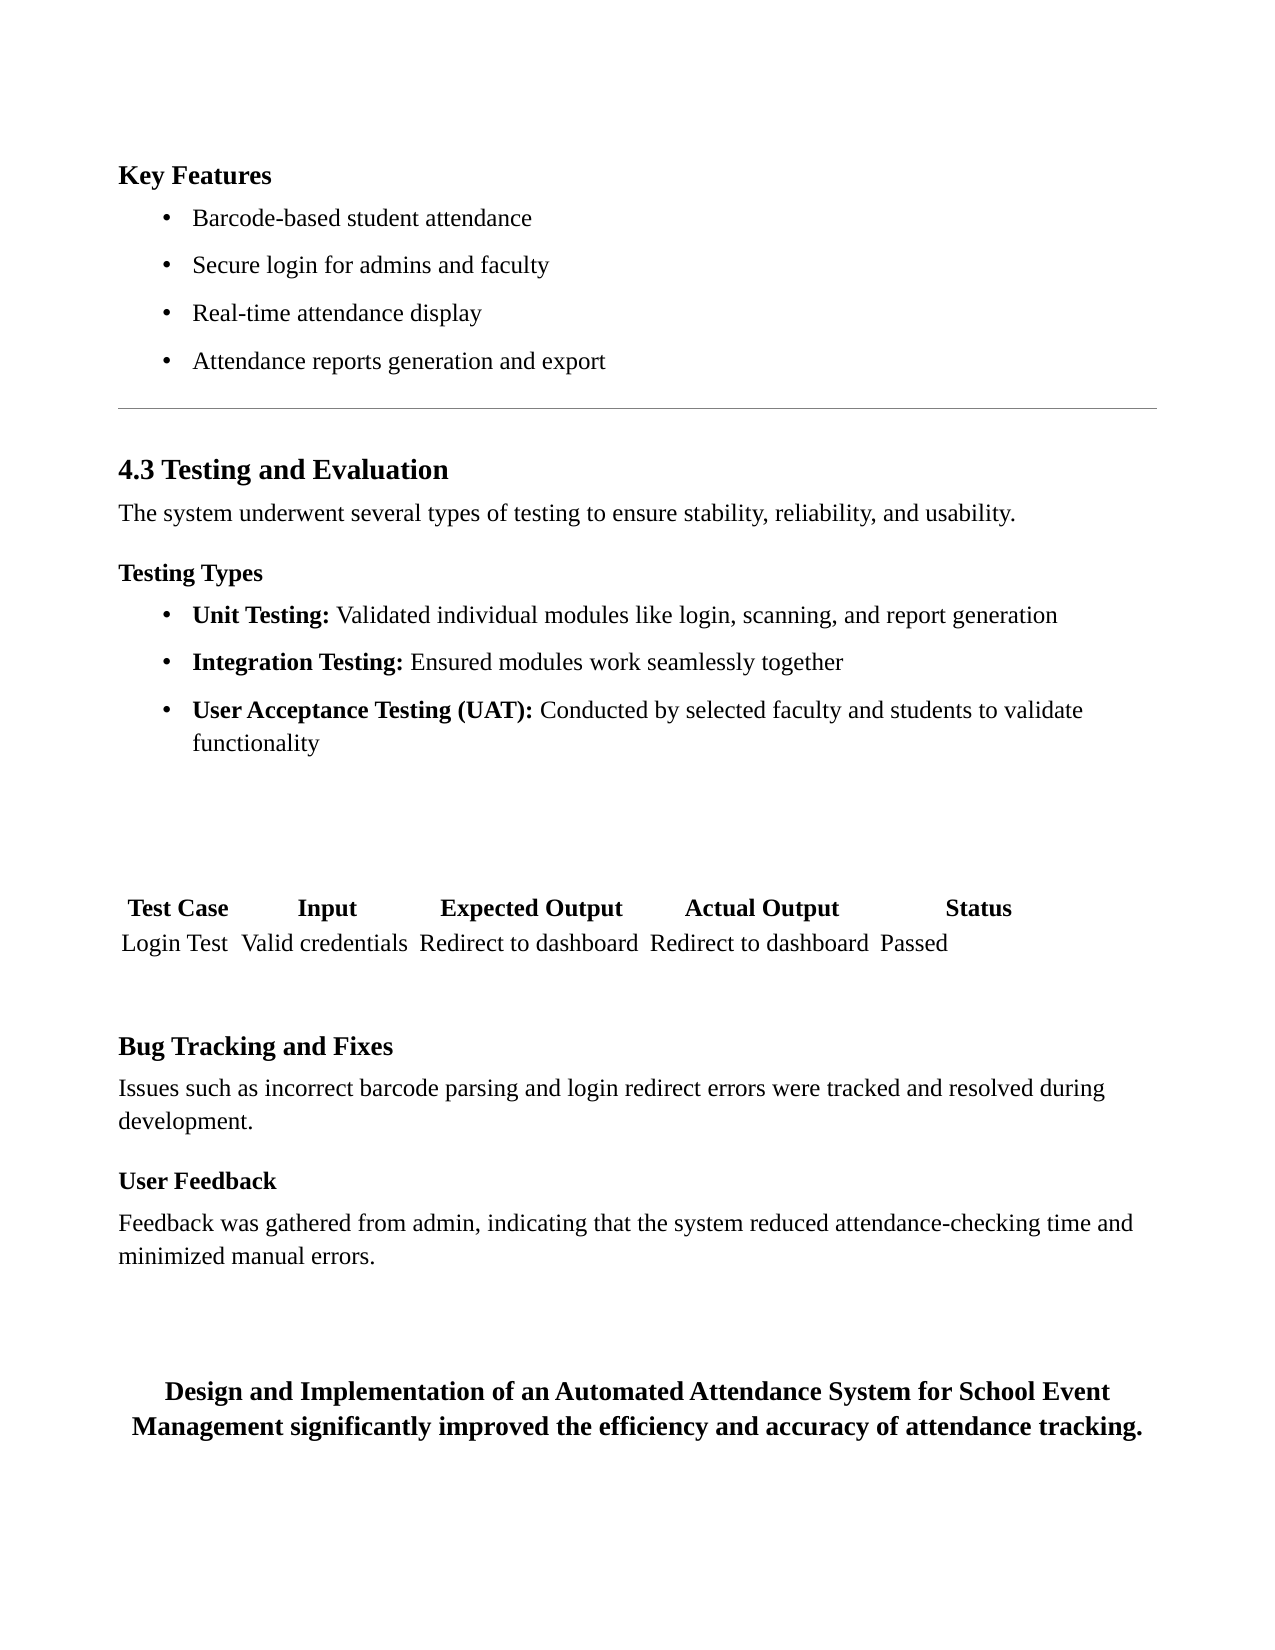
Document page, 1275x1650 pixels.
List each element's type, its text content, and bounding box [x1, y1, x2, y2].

list Attendance reports generation and export [162, 346, 1157, 374]
table_header Expected Output [416, 891, 647, 925]
list Integration Testing: Ensured modules work seamlessly together [162, 647, 1157, 676]
table_cell Login Test [118, 925, 238, 960]
subtitle Testing Types [118, 558, 1157, 587]
text Issues such as incorrect barcode parsing and login redirect errors were tracked and resolved during development. [118, 1073, 1157, 1135]
subtitle Bug Tracking and Fixes [118, 1030, 1157, 1061]
text Feedback was gathered from admin, indicating that the system reduced attendance-checking time and minimized manual errors. [118, 1208, 1157, 1269]
subtitle User Feedback [118, 1166, 1157, 1195]
subtitle 4.3 Testing and Evaluation [118, 452, 1157, 486]
list Barcode-based student attendance [162, 203, 1157, 232]
text The system underwent several types of testing to ensure stability, reliability, and usability. [118, 498, 1157, 527]
subtitle Key Features [118, 159, 1157, 191]
table_header Test Case [118, 891, 238, 925]
table_header Status [877, 891, 1080, 925]
table_header Actual Output [647, 891, 877, 925]
list Real-time attendance display [162, 298, 1157, 327]
list User Acceptance Testing (UAT): Conducted by selected faculty and students to validate functionality [162, 695, 1157, 757]
table_header Input [238, 891, 416, 925]
list Secure login for admins and faculty [162, 251, 1157, 279]
table_cell Valid credentials [238, 925, 416, 960]
table_cell Passed [877, 925, 1080, 960]
table_cell Redirect to dashboard [647, 925, 877, 960]
list Unit Testing: Validated individual modules like login, scanning, and report generation [162, 600, 1157, 628]
table_cell Redirect to dashboard [416, 925, 647, 960]
text Design and Implementation of an Automated Attendance System for School Event Management significantly improved the efficiency and accuracy of attendance tracking. [118, 1374, 1157, 1441]
